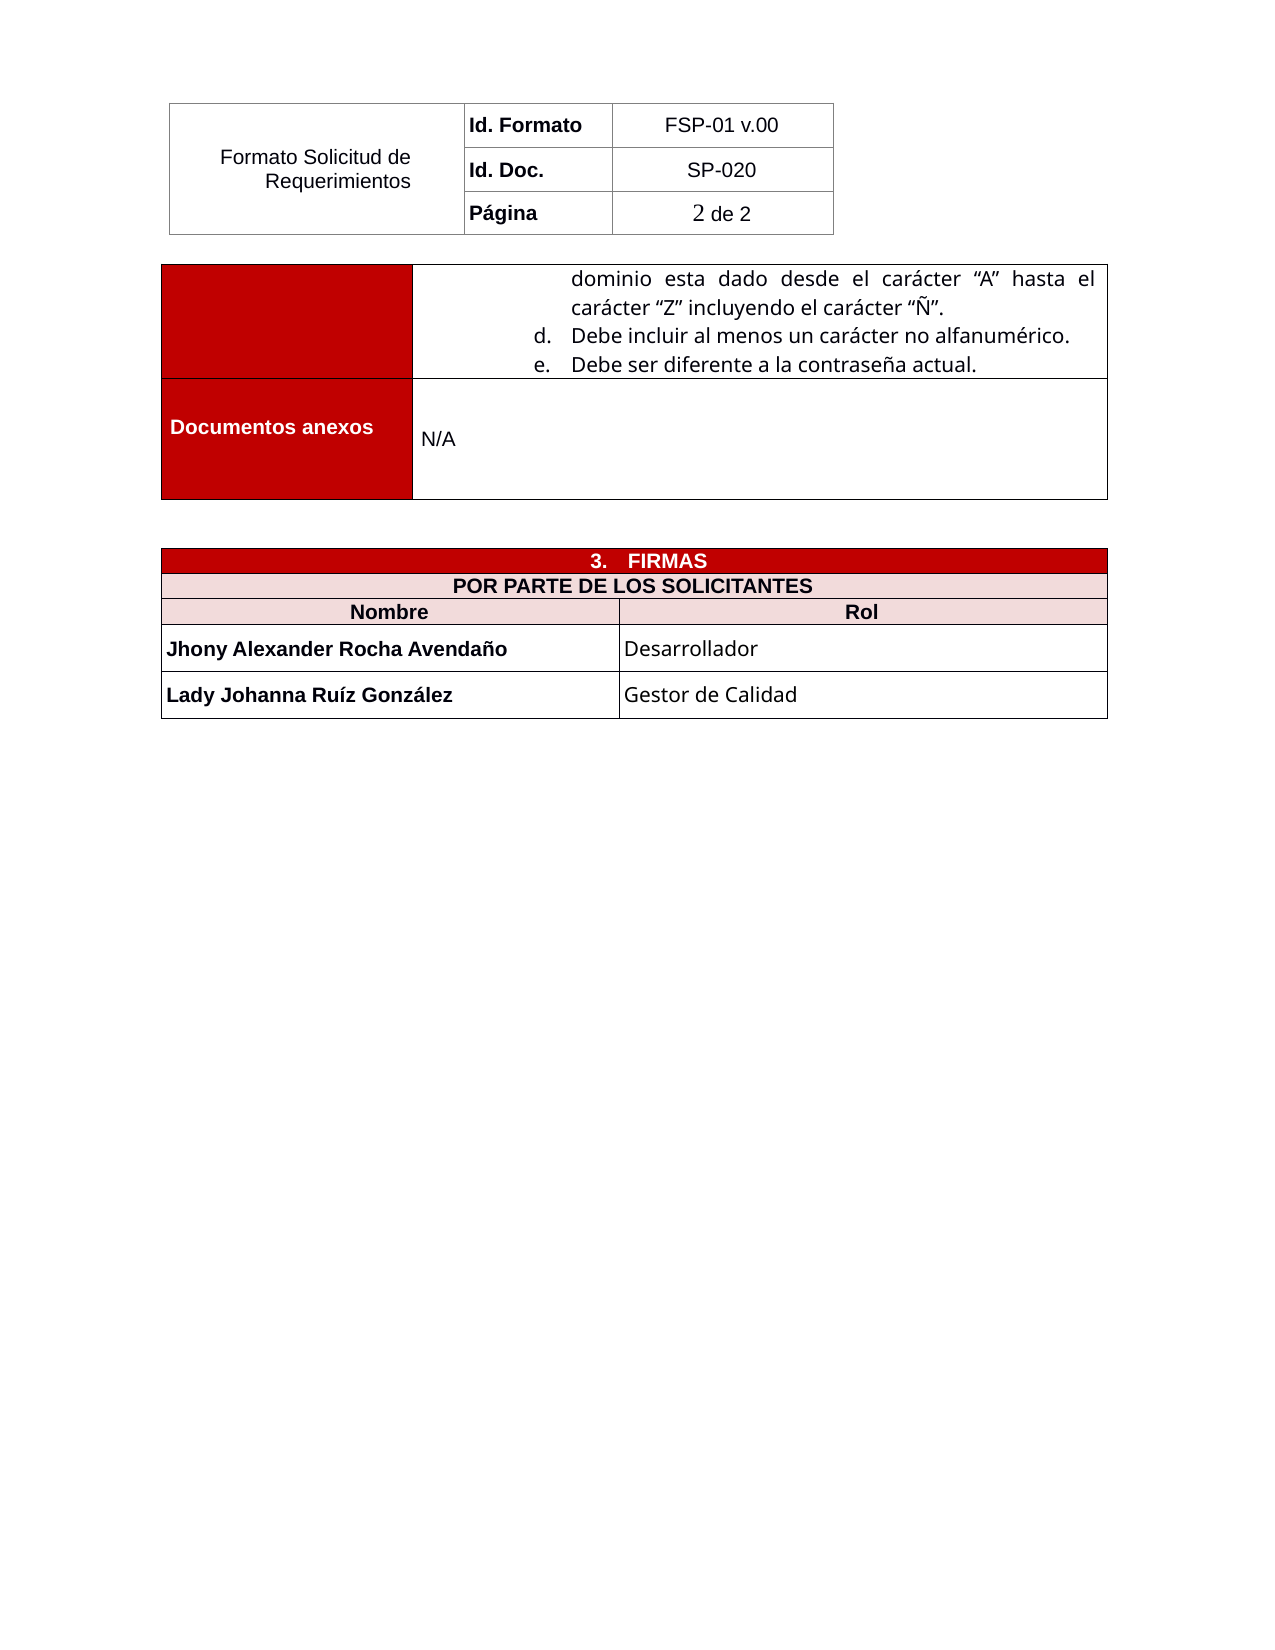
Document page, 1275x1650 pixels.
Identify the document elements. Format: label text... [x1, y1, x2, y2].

table_cell Desarrollador [620, 625, 1107, 671]
table_header FIRMAS [162, 549, 1107, 573]
table_cell Documentos anexos [162, 379, 412, 499]
table_cell N/A [413, 379, 1107, 499]
table_cell Nombre [162, 599, 619, 624]
table_cell POR PARTE DE LOS SOLICITANTES [162, 574, 1107, 598]
table_cell Jhony Alexander Rocha Avendaño [162, 625, 619, 671]
table_cell [162, 265, 412, 378]
table_cell Gestor de Calidad [620, 672, 1107, 718]
table_cell dominio esta dado desde el carácter “A” hasta el carácter “Z” incluyendo el carácter “Ñ”. Debe incluir al menos un carácter no alfanumérico. Debe ser diferente a la contraseña actual. [413, 265, 1107, 378]
table_cell Lady Johanna Ruíz González [162, 672, 619, 718]
table_cell Rol [620, 599, 1107, 624]
